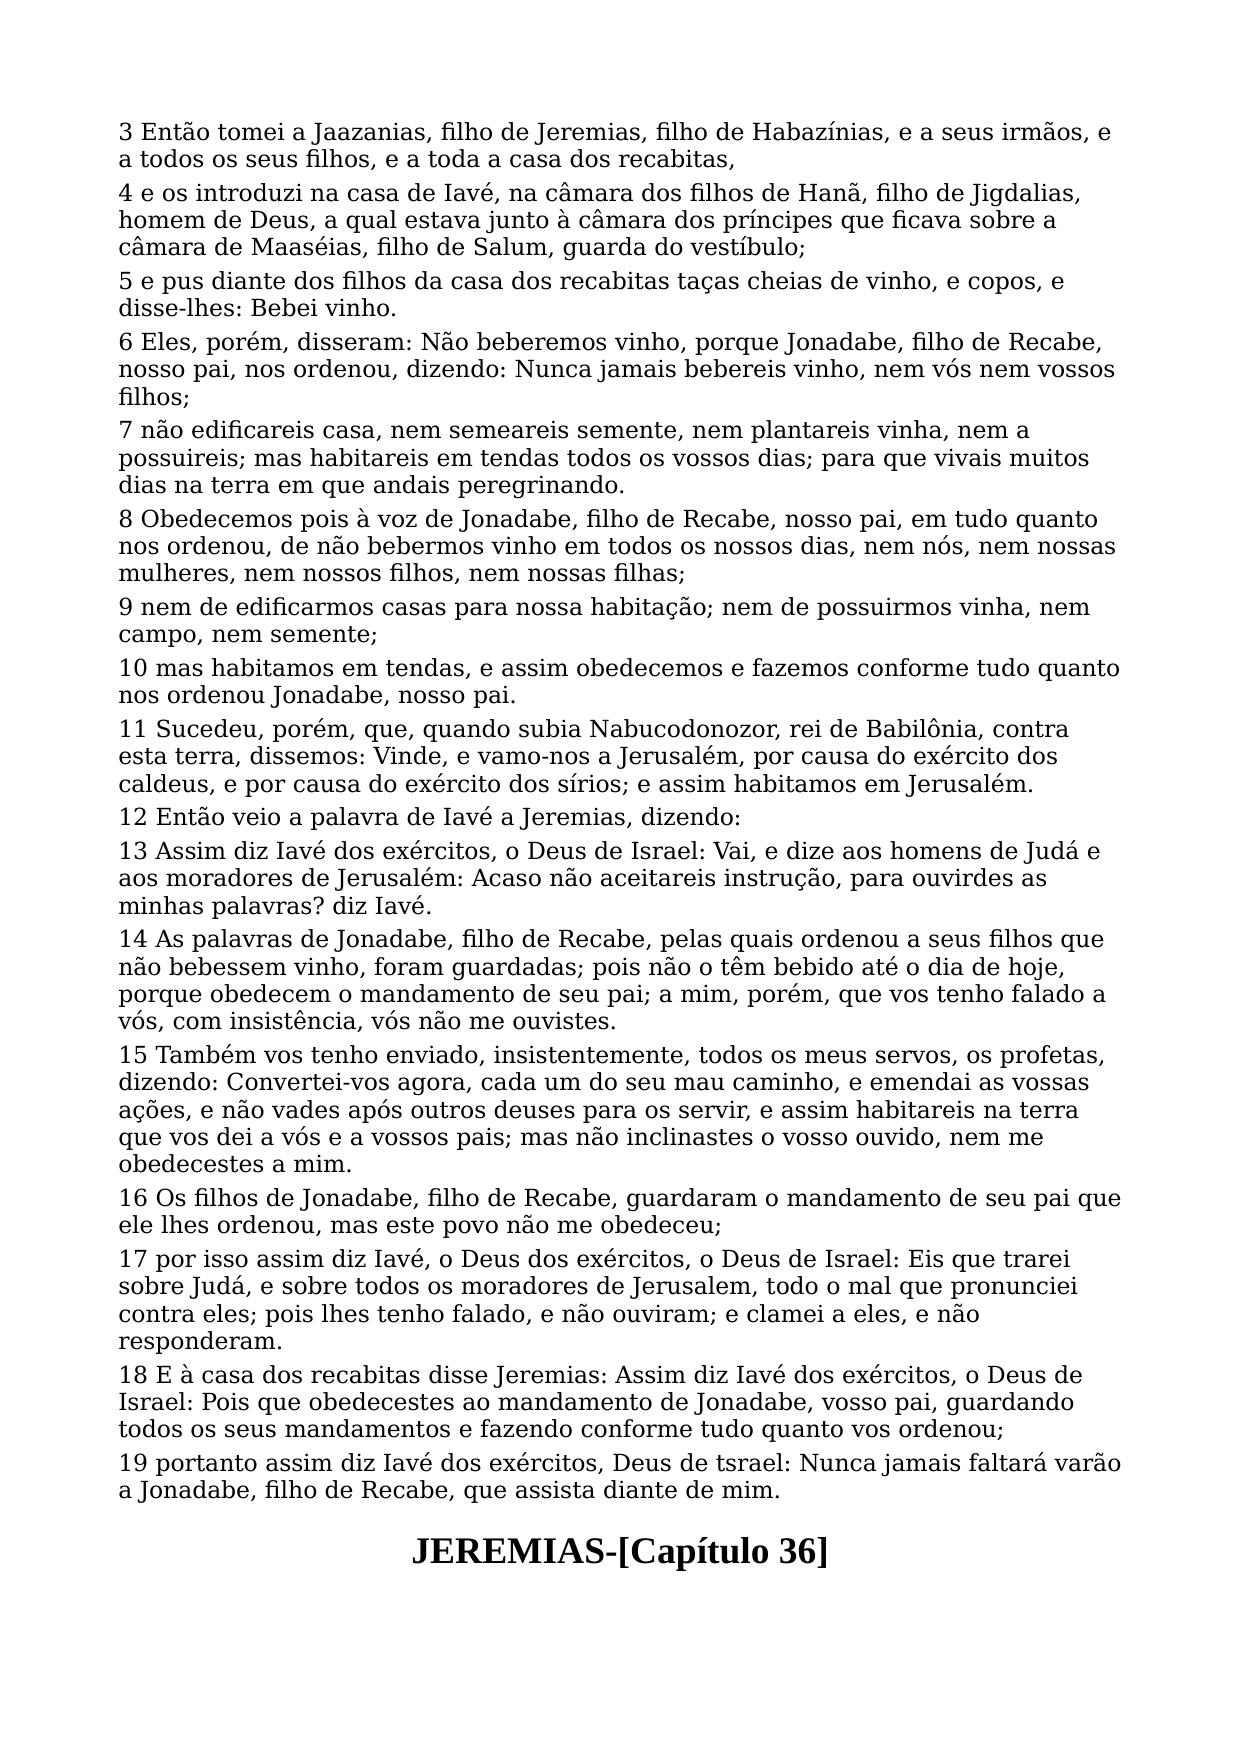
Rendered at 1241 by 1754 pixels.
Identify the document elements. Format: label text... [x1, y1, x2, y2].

subtitle JEREMIAS-[Capítulo 36] [118, 1528, 1122, 1571]
text 18 E à casa dos recabitas disse Jeremias: Assim diz Iavé dos exércitos, o Deus de Israel: Pois que obedecestes ao mandamento de Jonadabe, vosso pai, guardando todos os seus mandamentos e fazendo conforme tudo quanto vos ordenou; [118, 1361, 1122, 1443]
text 12 Então veio a palavra de Iavé a Jeremias, dizendo: [118, 804, 1122, 831]
text 10 mas habitamos em tendas, e assim obedecemos e fazemos conforme tudo quanto nos ordenou Jonadabe, nosso pai. [118, 654, 1122, 709]
text 16 Os filhos de Jonadabe, filho de Recabe, guardaram o mandamento de seu pai que ele lhes ordenou, mas este povo não me obedeceu; [118, 1184, 1122, 1239]
text 13 Assim diz Iavé dos exércitos, o Deus de Israel: Vai, e dize aos homens de Judá e aos moradores de Jerusalém: Acaso não aceitareis instrução, para ouvirdes as minhas palavras? diz Iavé. [118, 838, 1122, 919]
text 6 Eles, porém, disseram: Não beberemos vinho, porque Jonadabe, filho de Recabe, nosso pai, nos ordenou, dizendo: Nunca jamais bebereis vinho, nem vós nem vossos filhos; [118, 328, 1122, 410]
text 19 portanto assim diz Iavé dos exércitos, Deus de tsrael: Nunca jamais faltará varão a Jonadabe, filho de Recabe, que assista diante de mim. [118, 1449, 1122, 1504]
text 3 Então tomei a Jaazanias, filho de Jeremias, filho de Habazínias, e a seus irmãos, e a todos os seus filhos, e a toda a casa dos recabitas, [118, 118, 1122, 173]
text 9 nem de edificarmos casas para nossa habitação; nem de possuirmos vinha, nem campo, nem semente; [118, 593, 1122, 648]
text 17 por isso assim diz Iavé, o Deus dos exércitos, o Deus de Israel: Eis que trarei sobre Judá, e sobre todos os moradores de Jerusalem, todo o mal que pronunciei contra eles; pois lhes tenho falado, e não ouviram; e clamei a eles, e não responderam. [118, 1246, 1122, 1355]
text 4 e os introduzi na casa de Iavé, na câmara dos filhos de Hanã, filho de Jigdalias, homem de Deus, a qual estava junto à câmara dos príncipes que ficava sobre a câmara de Maaséias, filho de Salum, guarda do vestíbulo; [118, 179, 1122, 261]
text 14 As palavras de Jonadabe, filho de Recabe, pelas quais ordenou a seus filhos que não bebessem vinho, foram guardadas; pois não o têm bebido até o dia de hoje, porque obedecem o mandamento de seu pai; a mim, porém, que vos tenho falado a vós, com insistência, vós não me ouvistes. [118, 926, 1122, 1035]
text 5 e pus diante dos filhos da casa dos recabitas taças cheias de vinho, e copos, e disse-lhes: Bebei vinho. [118, 267, 1122, 322]
text 11 Sucedeu, porém, que, quando subia Nabucodonozor, rei de Babilônia, contra esta terra, dissemos: Vinde, e vamo-nos a Jerusalém, por causa do exército dos caldeus, e por causa do exército dos sírios; e assim habitamos em Jerusalém. [118, 716, 1122, 797]
text 15 Também vos tenho enviado, insistentemente, todos os meus servos, os profetas, dizendo: Convertei-vos agora, cada um do seu mau caminho, e emendai as vossas ações, e não vades após outros deuses para os servir, e assim habitareis na terra que vos dei a vós e a vossos pais; mas não inclinastes o vosso ouvido, nem me obedecestes a mim. [118, 1042, 1122, 1178]
text 8 Obedecemos pois à voz de Jonadabe, filho de Recabe, nosso pai, em tudo quanto nos ordenou, de não bebermos vinho em todos os nossos dias, nem nós, nem nossas mulheres, nem nossos filhos, nem nossas filhas; [118, 505, 1122, 587]
text 7 não edificareis casa, nem semeareis semente, nem plantareis vinha, nem a possuireis; mas habitareis em tendas todos os vossos dias; para que vivais muitos dias na terra em que andais peregrinando. [118, 417, 1122, 499]
